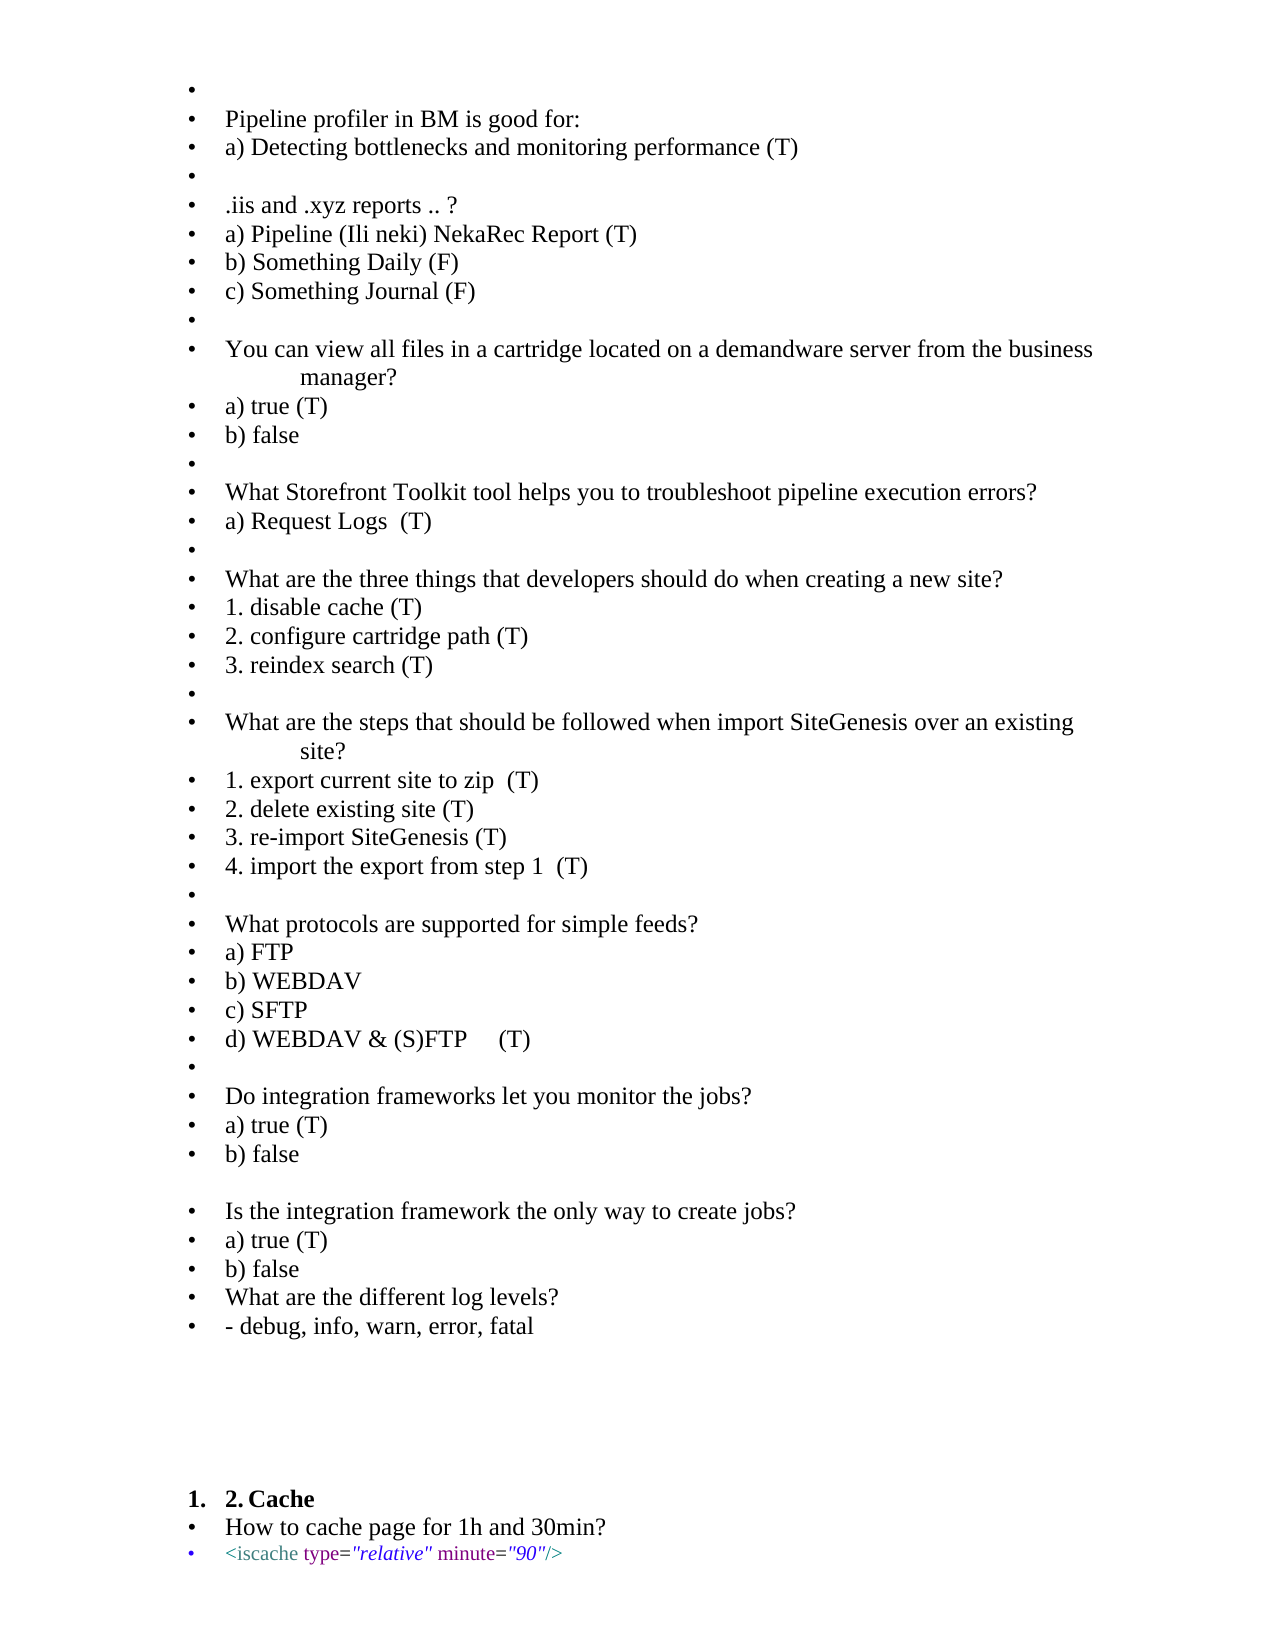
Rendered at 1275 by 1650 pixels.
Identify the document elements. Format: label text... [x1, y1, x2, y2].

list 1. disable cache (T) [187, 592, 1125, 621]
list a) FTP [187, 937, 1125, 966]
list Pipeline profiler in BM is good for: [187, 104, 1125, 132]
list What are the different log levels? [187, 1282, 1125, 1311]
list b) WEBDAV [187, 966, 1125, 995]
list What protocols are supported for simple feeds? [187, 909, 1125, 937]
list a) Pipeline (Ili neki) NekaRec Report (T) [187, 219, 1125, 247]
list What are the three things that developers should do when creating a new site? [187, 564, 1125, 592]
list How to cache page for 1h and 30min? [187, 1512, 1125, 1541]
list b) Something Daily (F) [187, 247, 1125, 276]
list 3. re-import SiteGenesis (T) [187, 822, 1125, 851]
list a) Request Logs (T) [187, 506, 1125, 535]
list What are the steps that should be followed when import SiteGenesis over an existing site? [187, 707, 1125, 765]
list - debug, info, warn, error, fatal [187, 1311, 1125, 1340]
list d) WEBDAV & (S)FTP (T) [187, 1024, 1125, 1052]
list Is the integration framework the only way to create jobs? [187, 1196, 1125, 1225]
list a) true (T) [187, 391, 1125, 420]
list 1. export current site to zip (T) [187, 765, 1125, 794]
list 2. configure cartridge path (T) [187, 621, 1125, 650]
list c) Something Journal (F) [187, 276, 1125, 305]
list a) Detecting bottlenecks and monitoring performance (T) [187, 132, 1125, 161]
list You can view all files in a cartridge located on a demandware server from the business manager? [187, 334, 1125, 391]
list c) SFTP [187, 995, 1125, 1024]
list What Storefront Toolkit tool helps you to troubleshoot pipeline execution errors? [187, 477, 1125, 506]
list b) false [187, 1139, 1125, 1167]
list 2. Cache [187, 1484, 1125, 1512]
list 3. reindex search (T) [187, 650, 1125, 679]
list 2. delete existing site (T) [187, 794, 1125, 822]
list a) true (T) [187, 1110, 1125, 1139]
list a) true (T) [187, 1225, 1125, 1254]
list b) false [187, 420, 1125, 449]
list <iscache type="relative" minute="90"/> [187, 1541, 1125, 1565]
list b) false [187, 1254, 1125, 1282]
list .iis and .xyz reports .. ? [187, 190, 1125, 219]
list Do integration frameworks let you monitor the jobs? [187, 1081, 1125, 1110]
list 4. import the export from step 1 (T) [187, 851, 1125, 880]
